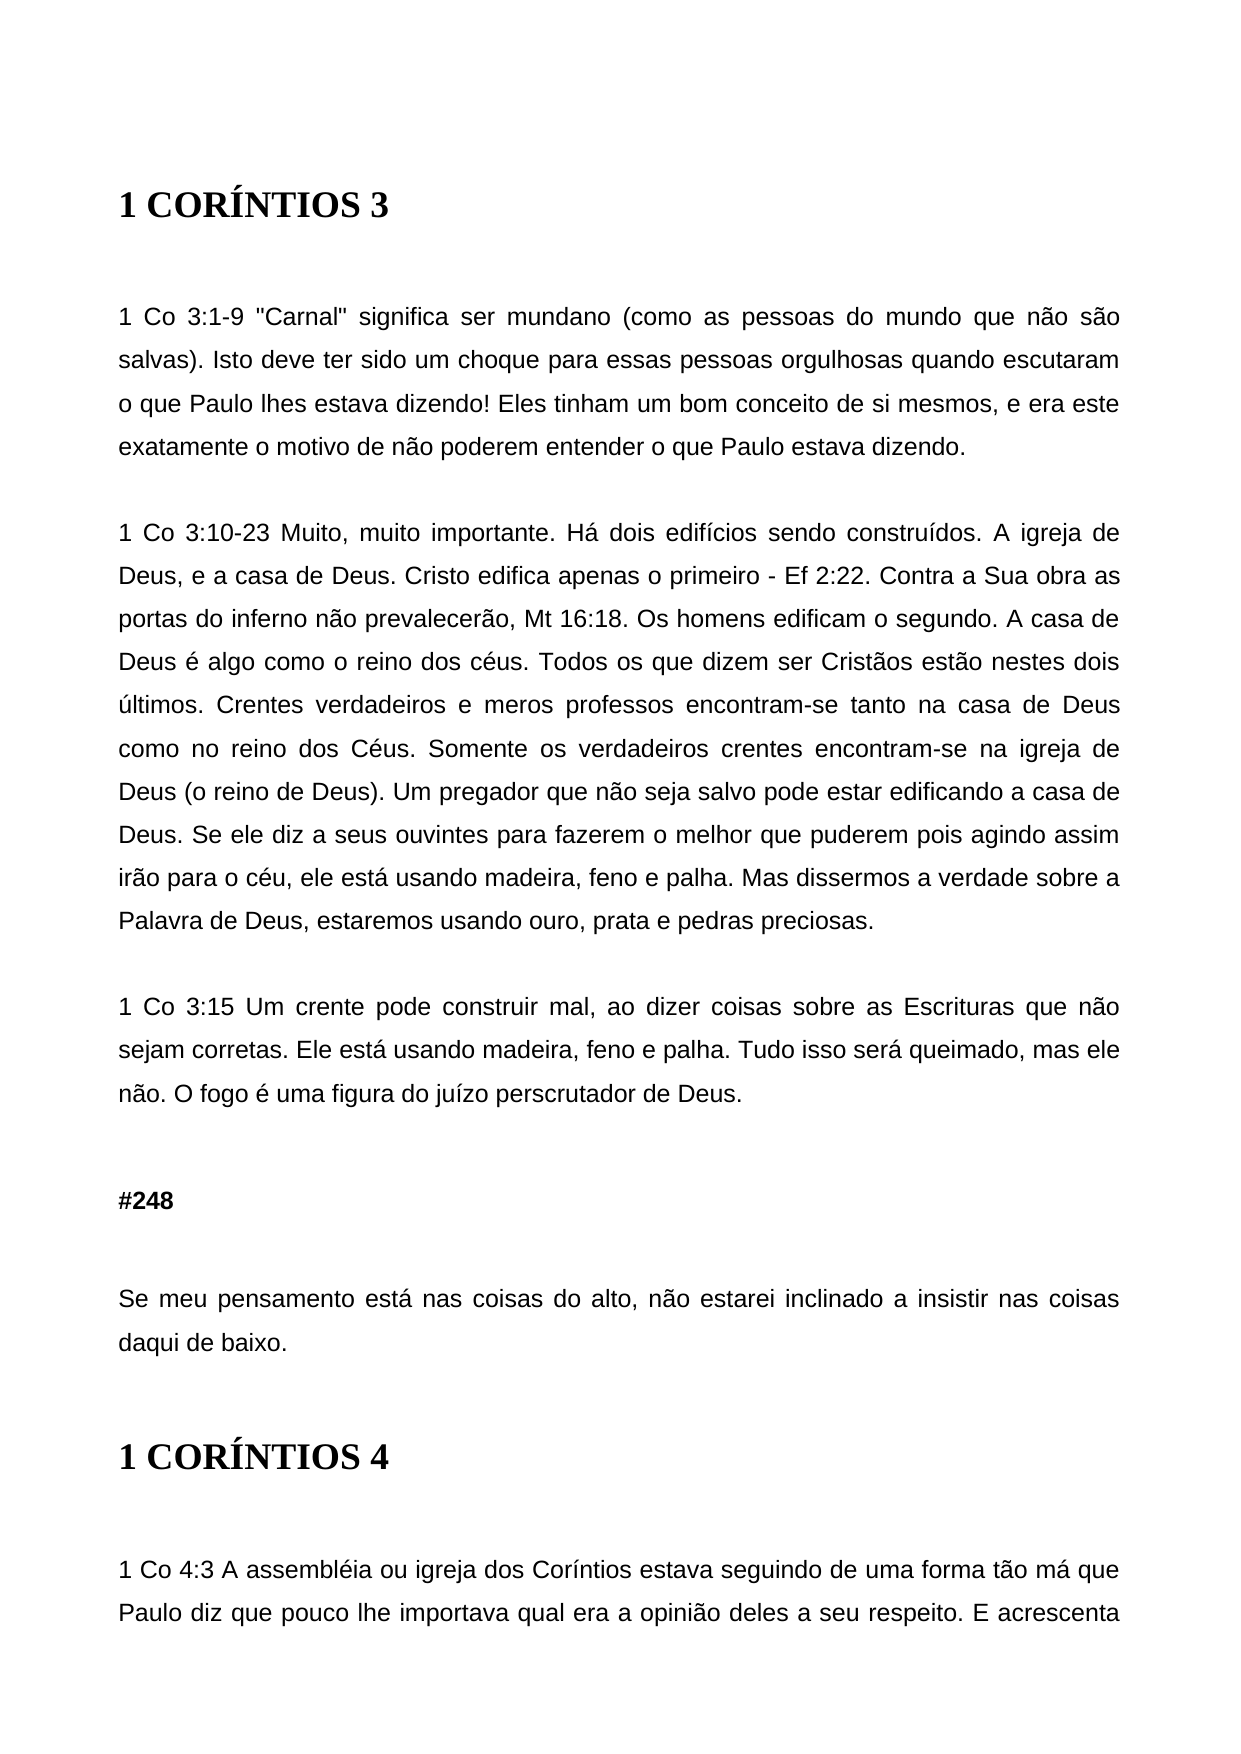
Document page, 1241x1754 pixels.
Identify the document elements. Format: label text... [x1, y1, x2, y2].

text 1 Co 3:15 Um crente pode construir mal, ao dizer coisas sobre as Escrituras que não sejam corretas. Ele está usando madeira, feno e palha. Tudo isso será queimado, mas ele não. O fogo é uma figura do juízo perscrutador de Deus. [118, 992, 1122, 1107]
text 1 Co 3:1-9 "Carnal" significa ser mundano (como as pessoas do mundo que não são salvas). Isto deve ter sido um choque para essas pessoas orgulhosas quando escutaram o que Paulo lhes estava dizendo! Eles tinham um bom conceito de si mesmos, e era este exatamente o motivo de não poderem entender o que Paulo estava dizendo. [118, 302, 1122, 461]
subtitle 1 CORÍNTIOS 3 [118, 182, 1122, 225]
text 1 Co 3:10-23 Muito, muito importante. Há dois edifícios sendo construídos. A igreja de Deus, e a casa de Deus. Cristo edifica apenas o primeiro - Ef 2:22. Contra a Sua obra as portas do inferno não prevalecerão, Mt 16:18. Os homens edificam o segundo. A casa de Deus é algo como o reino dos céus. Todos os que dizem ser Cristãos estão nestes dois últimos. Crentes verdadeiros e meros professos encontram-se tanto na casa de Deus como no reino dos Céus. Somente os verdadeiros crentes encontram-se na igreja de Deus (o reino de Deus). Um pregador que não seja salvo pode estar edificando a casa de Deus. Se ele diz a seus ouvintes para fazerem o melhor que puderem pois agindo assim irão para o céu, ele está usando madeira, feno e palha. Mas dissermos a verdade sobre a Palavra de Deus, estaremos usando ouro, prata e pedras preciosas. [118, 518, 1122, 935]
text 1 Co 4:3 A assembléia ou igreja dos Coríntios estava seguindo de uma forma tão má que Paulo diz que pouco lhe importava qual era a opinião deles a seu respeito. E acrescenta [118, 1555, 1122, 1627]
subtitle #248 [118, 1186, 1122, 1214]
text Se meu pensamento está nas coisas do alto, não estarei inclinado a insistir nas coisas daqui de baixo. [118, 1284, 1122, 1356]
subtitle 1 CORÍNTIOS 4 [118, 1435, 1122, 1478]
